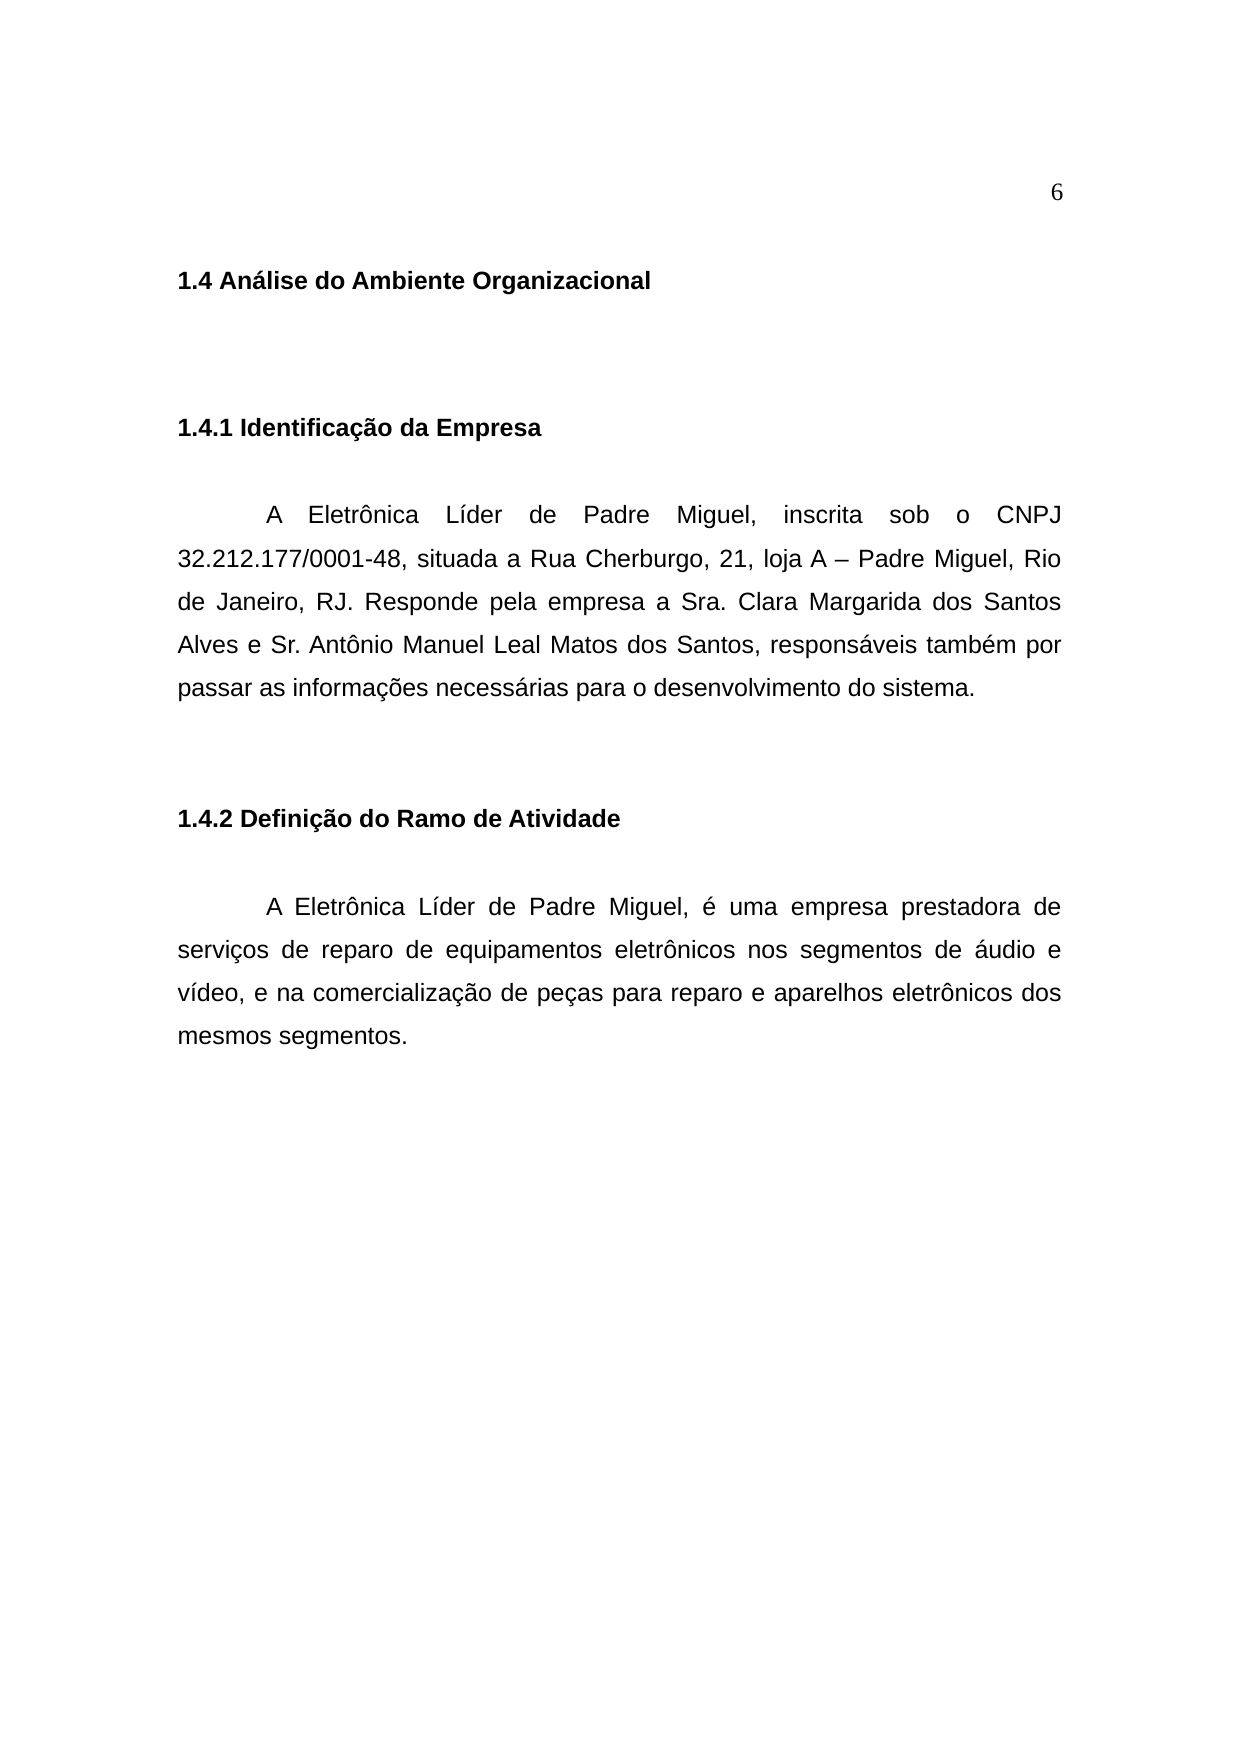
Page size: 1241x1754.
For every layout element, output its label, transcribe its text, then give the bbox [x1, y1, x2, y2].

subtitle Análise do Ambiente Organizacional [177, 266, 1063, 294]
subtitle Definição do Ramo de Atividade [177, 804, 1063, 833]
text A Eletrônica Líder de Padre Miguel, é uma empresa prestadora de serviços de reparo de equipamentos eletrônicos nos segmentos de áudio e vídeo, e na comercialização de peças para reparo e aparelhos eletrônicos dos mesmos segmentos. [177, 892, 1063, 1050]
subtitle Identificação da Empresa [177, 413, 1063, 441]
text A Eletrônica Líder de Padre Miguel, inscrita sob o CNPJ 32.212.177/0001-48, situada a Rua Cherburgo, 21, loja A – Padre Miguel, Rio de Janeiro, RJ. Responde pela empresa a Sra. Clara Margarida dos Santos Alves e Sr. Antônio Manuel Leal Matos dos Santos, responsáveis também por passar as informações necessárias para o desenvolvimento do sistema. [177, 500, 1063, 702]
